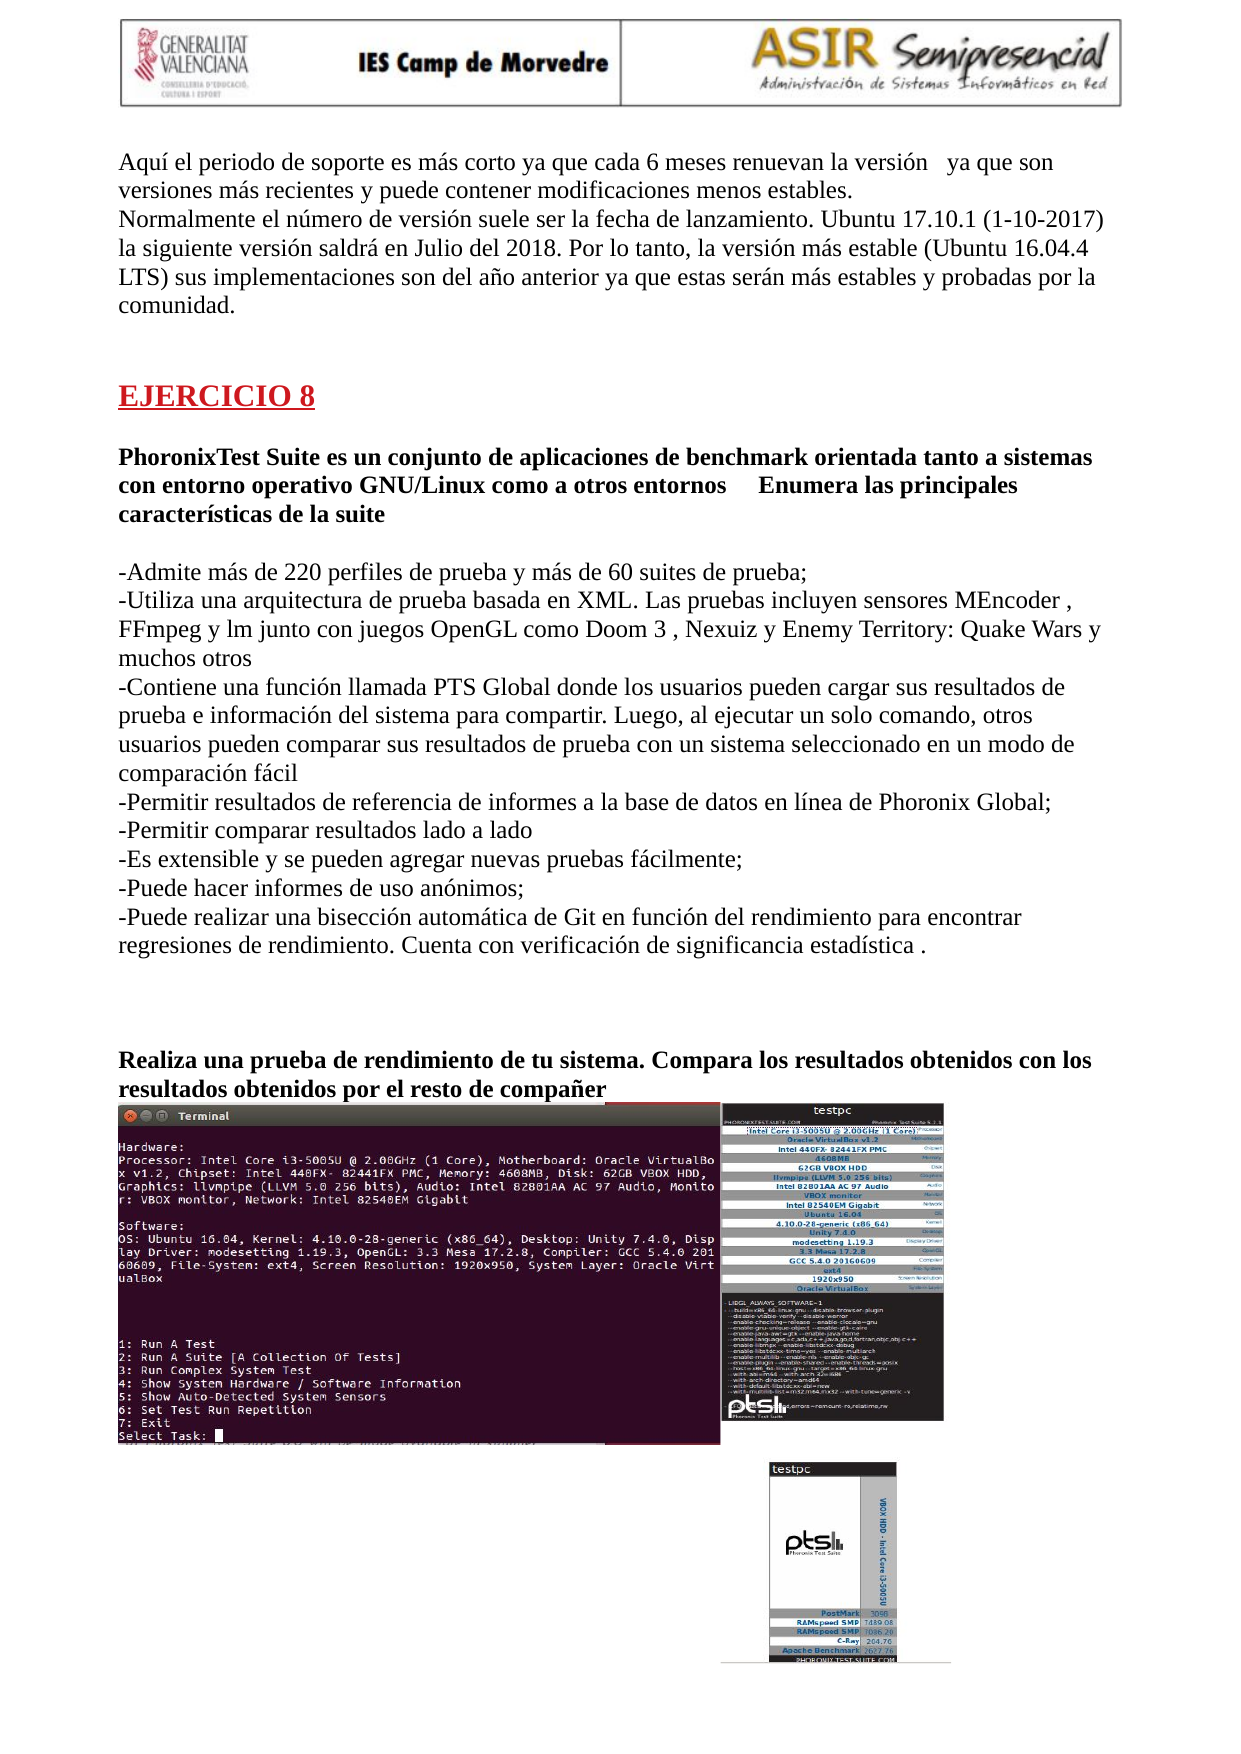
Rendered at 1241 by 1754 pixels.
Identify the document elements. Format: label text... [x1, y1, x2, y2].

text PhoronixTest Suite es un conjunto de aplicaciones de benchmark orientada tanto a sistemas con entorno operativo GNU/Linux como a otros entornos  Enumera las principales características de la suite [118, 442, 1122, 528]
text -Puede realizar una bisección automática de Git en función del rendimiento para encontrar regresiones de rendimiento. Cuenta con verificación de significancia estadística . [118, 902, 1122, 959]
text Normalmente el número de versión suele ser la fecha de lanzamiento. Ubuntu 17.10.1 (1-10-2017) la siguiente versión saldrá en Julio del 2018. Por lo tanto, la versión más estable (Ubuntu 16.04.4 LTS) sus implementaciones son del año anterior ya que estas serán más estables y probadas por la comunidad. [118, 204, 1122, 319]
text -Es extensible y se pueden agregar nuevas pruebas fácilmente; [118, 844, 1122, 873]
text -Puede hacer informes de uso anónimos; [118, 873, 1122, 902]
text -Admite más de 220 perfiles de prueba y más de 60 suites de prueba; [118, 557, 1122, 585]
text -Permitir comparar resultados lado a lado [118, 815, 1122, 844]
text Aquí el periodo de soporte es más corto ya que cada 6 meses renuevan la versión ya que son versiones más recientes y puede contener modificaciones menos estables. [118, 147, 1122, 204]
text Realiza una prueba de rendimiento de tu sistema. Compara los resultados obtenidos con los resultados obtenidos por el resto de compañer [118, 1045, 1122, 1103]
text -Utiliza una arquitectura de prueba basada en XML. Las pruebas incluyen sensores MEncoder , FFmpeg y lm junto con juegos OpenGL como Doom 3 , Nexuiz y Enemy Territory: Quake Wars y muchos otros [118, 585, 1122, 672]
text EJERCICIO 8 [118, 377, 1122, 413]
text -Permitir resultados de referencia de informes a la base de datos en línea de Phoronix Global; [118, 787, 1122, 815]
text -Contiene una función llamada PTS Global donde los usuarios pueden cargar sus resultados de prueba e información del sistema para compartir. Luego, al ejecutar un solo comando, otros usuarios pueden comparar sus resultados de prueba con un sistema seleccionado en un modo de comparación fácil [118, 672, 1122, 787]
text  [118, 959, 1122, 988]
